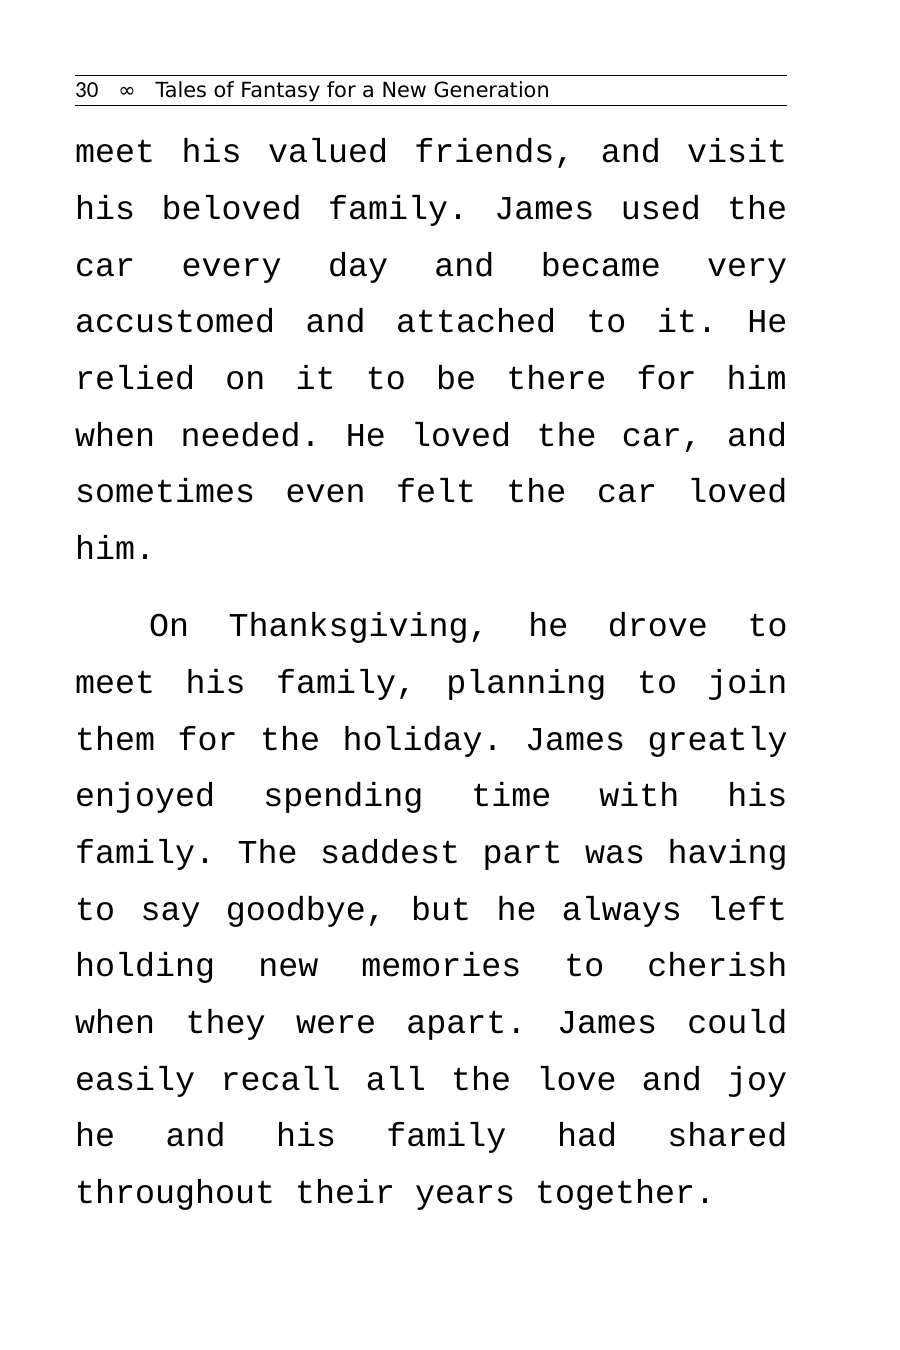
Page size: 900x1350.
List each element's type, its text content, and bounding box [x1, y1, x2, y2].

text On Thanksgiving, he drove to meet his family, planning to join them for the holiday. James greatly enjoyed spending time with his family. The saddest part was having to say goodbye, but he always left holding new memories to cherish when they were apart. James could easily recall all the love and joy he and his family had shared throughout their years together. [75, 609, 787, 1214]
text meet his valued friends, and visit his beloved family. James used the car every day and became very accustomed and attached to it. He relied on it to be there for him when needed. He loved the car, and sometimes even felt the car loved him. [75, 135, 787, 569]
